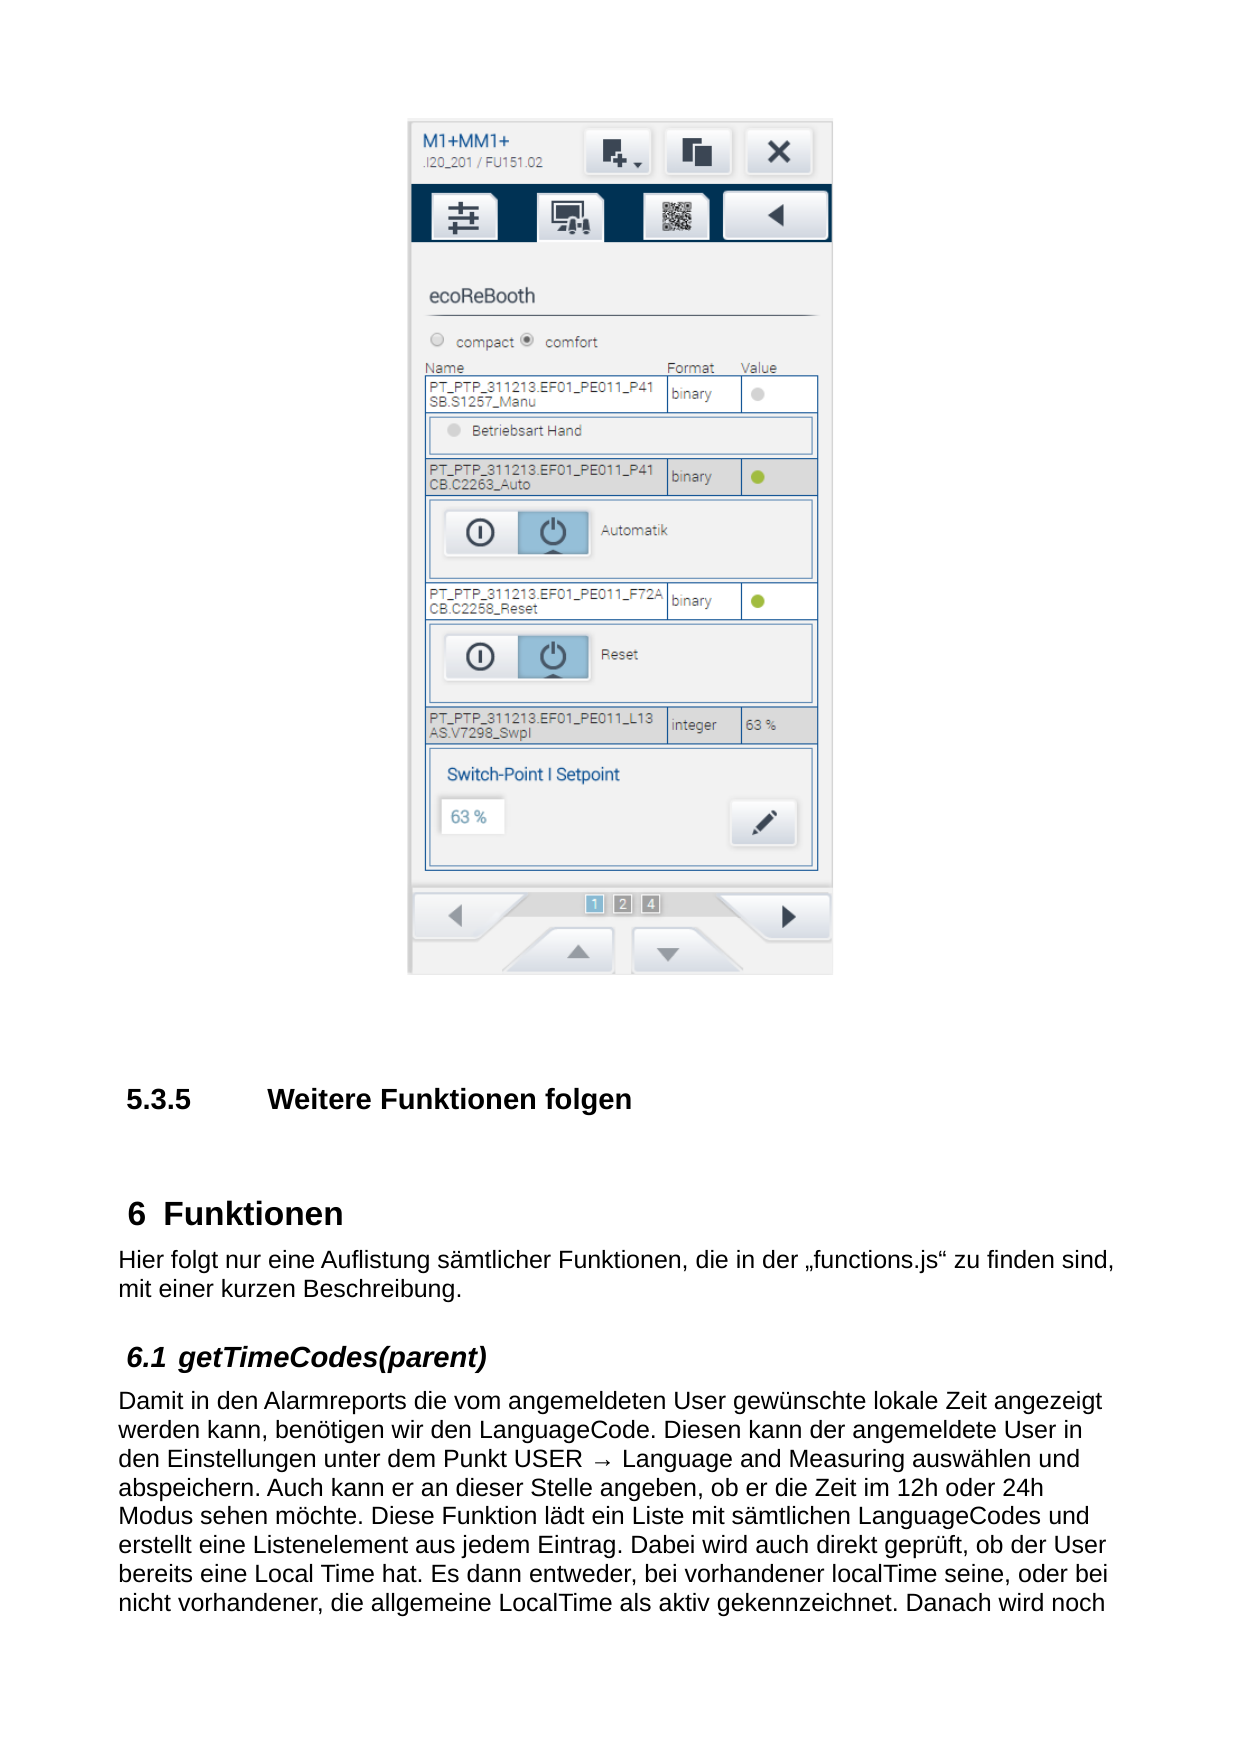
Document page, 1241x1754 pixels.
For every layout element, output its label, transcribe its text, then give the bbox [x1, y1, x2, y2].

subtitle Funktionen [118, 1194, 1122, 1233]
subtitle Weitere Funktionen folgen [118, 1082, 1122, 1115]
subtitle getTimeCodes(parent) [118, 1340, 1122, 1374]
text Damit in den Alarmreports die vom angemeldeten User gewünschte lokale Zeit angezeigt werden kann, benötigen wir den LanguageCode. Diesen kann der angemeldete User in den Einstellungen unter dem Punkt USER → Language and Measuring auswählen und abspeichern. Auch kann er an dieser Stelle angeben, ob er die Zeit im 12h oder 24h Modus sehen möchte. Diese Funktion lädt ein Liste mit sämtlichen LanguageCodes und erstellt eine Listenelement aus jedem Eintrag. Dabei wird auch direkt geprüft, ob der User bereits eine Local Time hat. Es dann entweder, bei vorhandener localTime seine, oder bei nicht vorhandener, die allgemeine LocalTime als aktiv gekennzeichnet. Danach wird noch [118, 1386, 1122, 1616]
text Hier folgt nur eine Auflistung sämtlicher Funktionen, die in der „functions.js“ zu finden sind, mit einer kurzen Beschreibung. [118, 1245, 1122, 1303]
